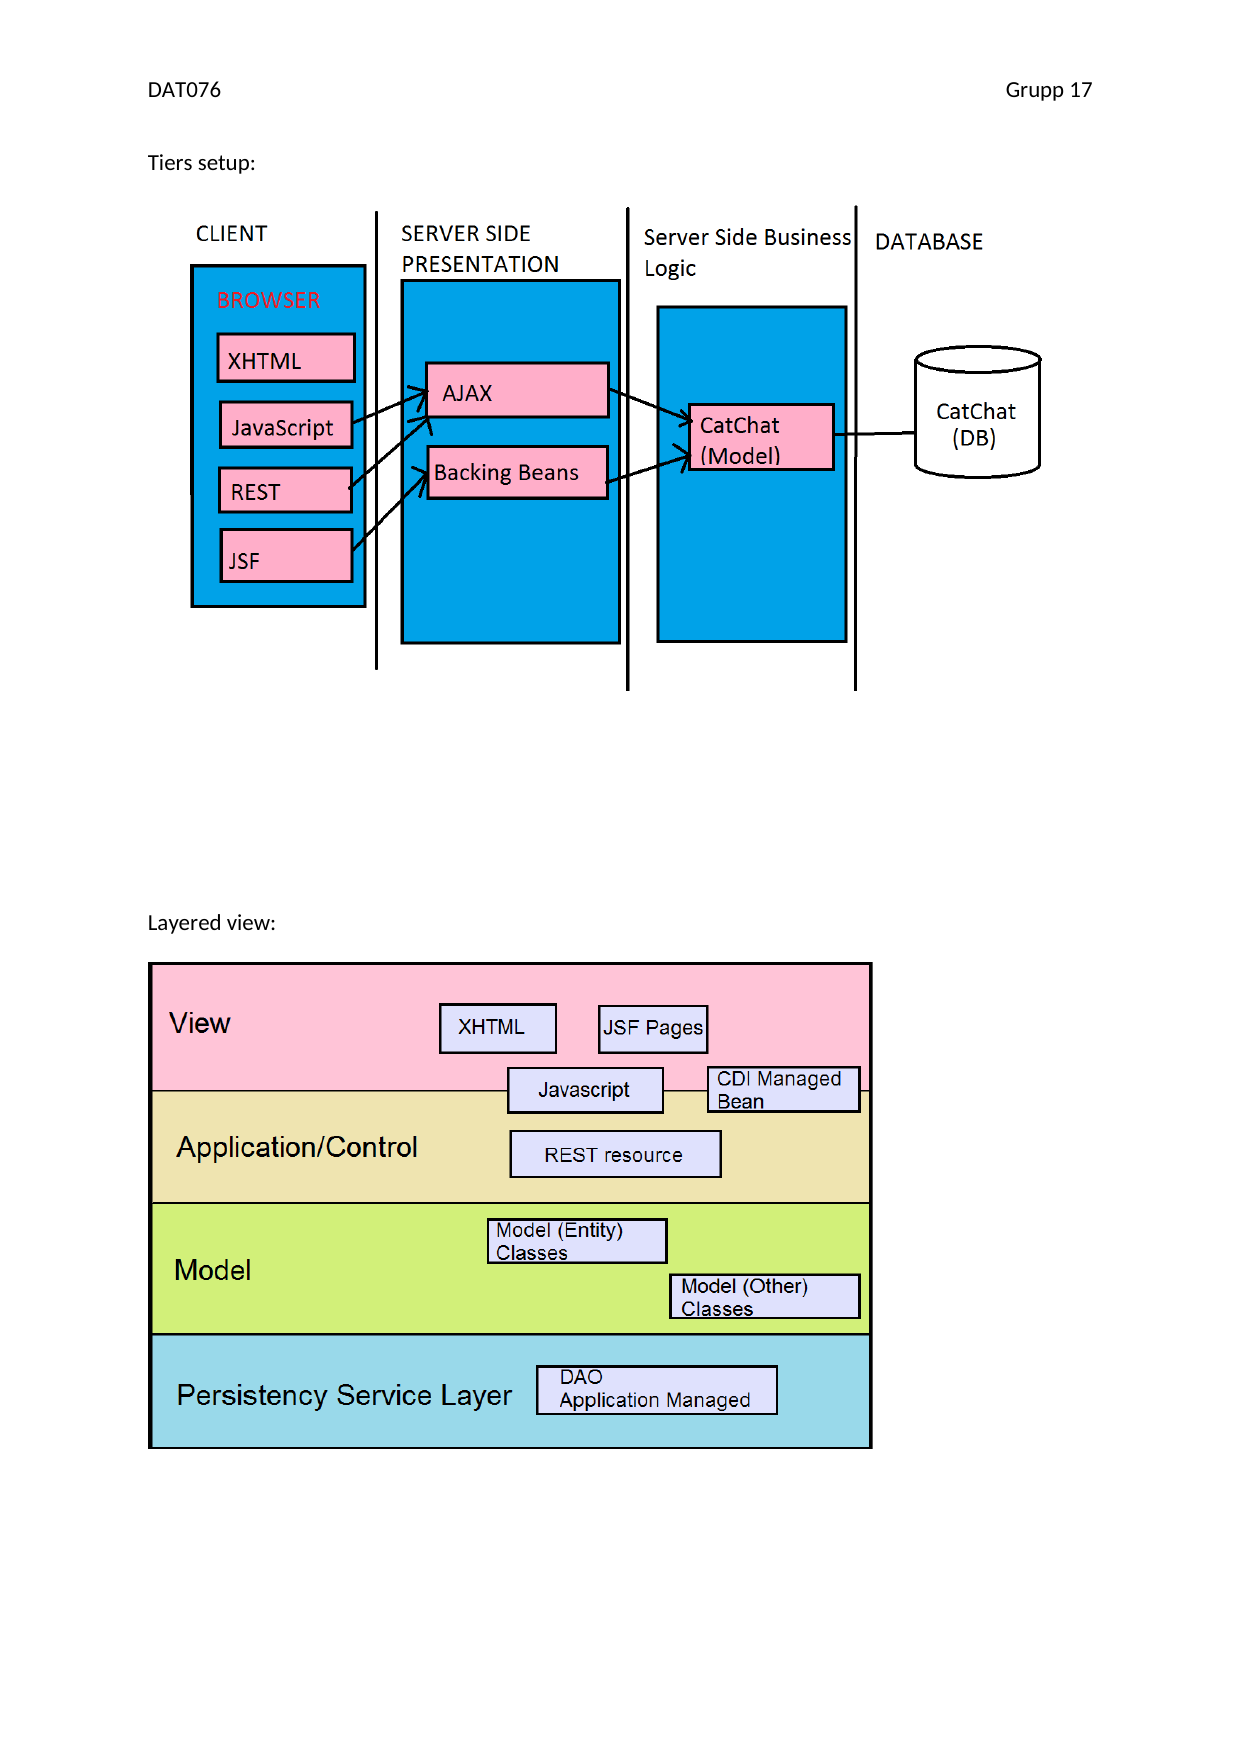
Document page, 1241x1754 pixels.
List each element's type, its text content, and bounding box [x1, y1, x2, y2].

picture [147, 200, 1093, 692]
text Layered view: [148, 908, 1093, 936]
picture [147, 961, 873, 1449]
text Tiers setup: [148, 148, 1093, 176]
